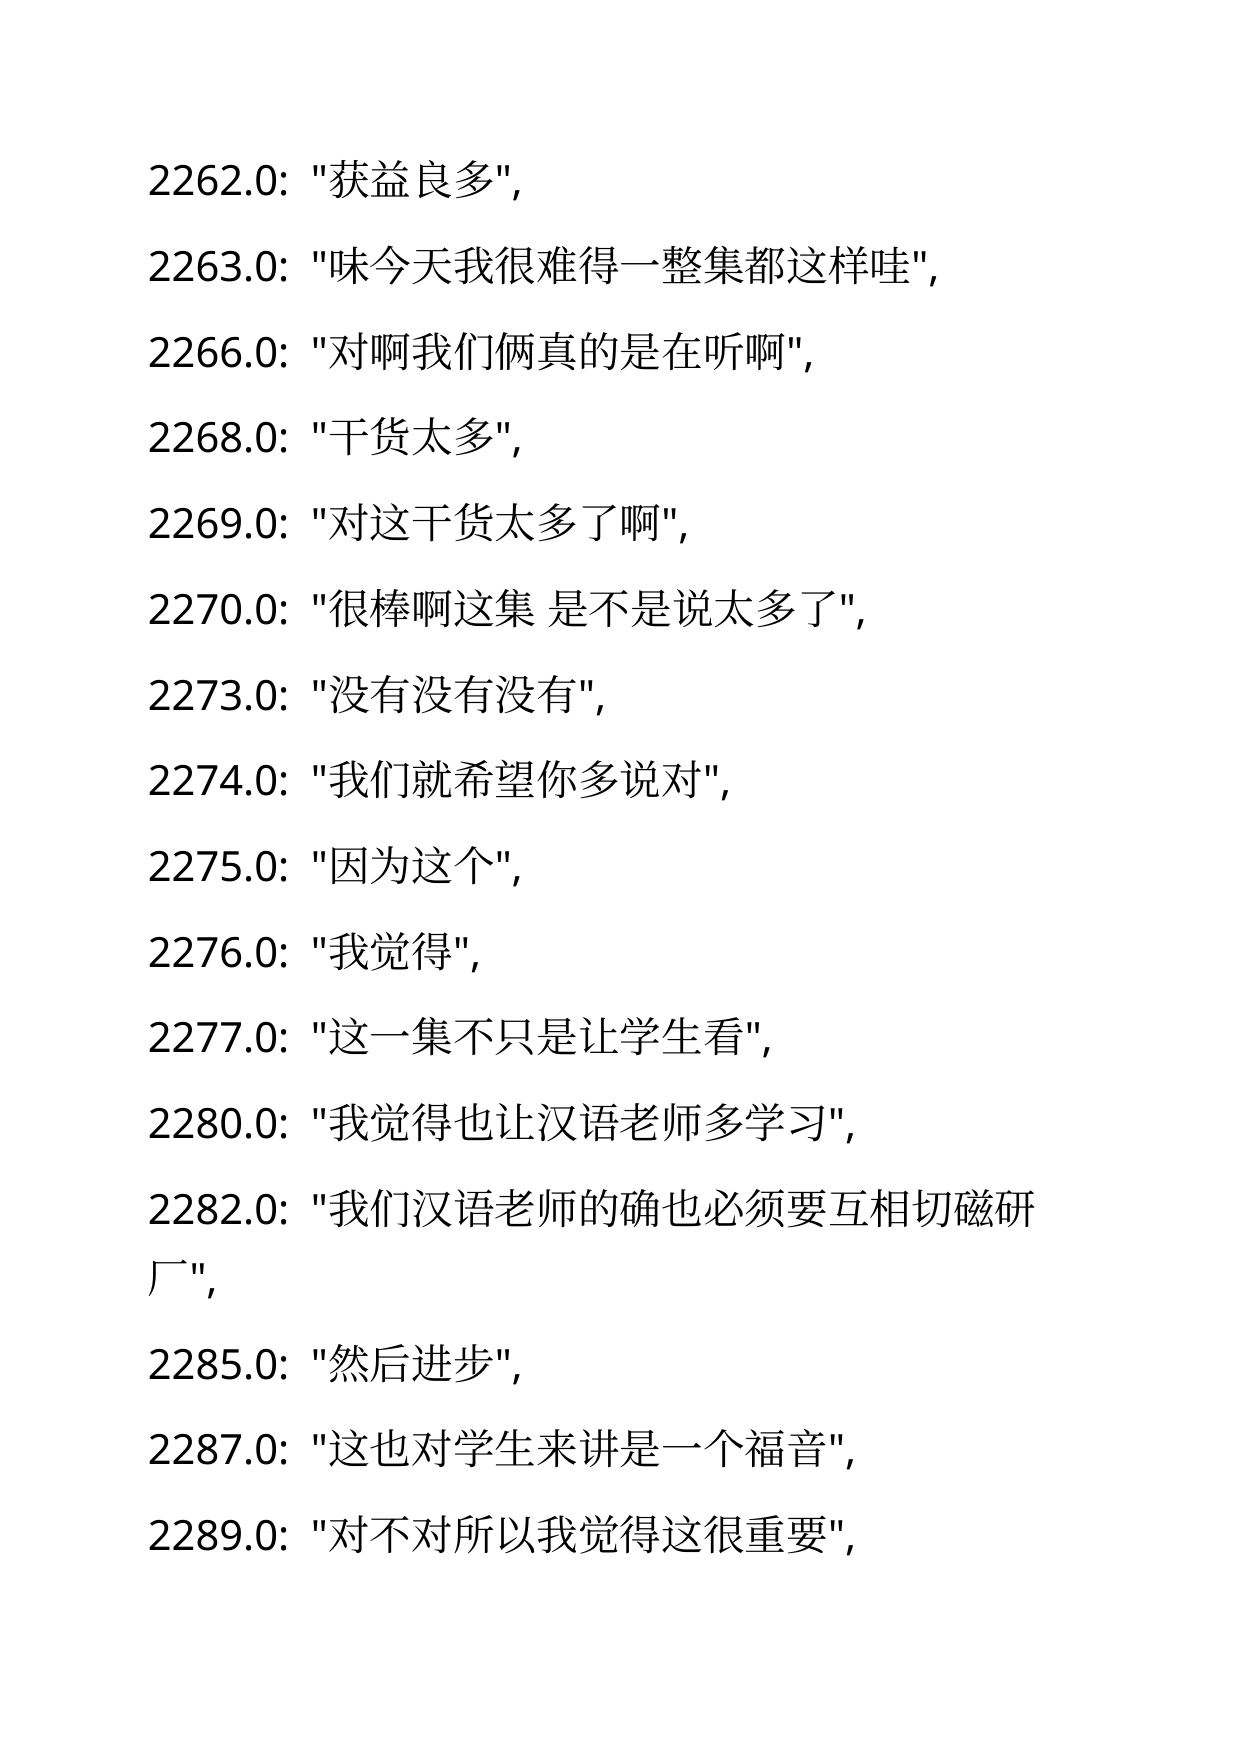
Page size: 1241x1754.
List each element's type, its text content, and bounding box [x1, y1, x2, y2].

text 2266.0: "对啊我们俩真的是在听啊", [148, 319, 1093, 379]
text 2274.0: "我们就希望你多说对", [148, 748, 1093, 808]
text 2280.0: "我觉得也让汉语老师多学习", [148, 1091, 1093, 1151]
text 2270.0: "很棒啊这集 是不是说太多了", [148, 576, 1093, 636]
text 2276.0: "我觉得", [148, 919, 1093, 979]
text 2289.0: "对不对所以我觉得这很重要", [148, 1503, 1093, 1563]
text 2263.0: "味今天我很难得一整集都这样哇", [148, 233, 1093, 293]
text 2262.0: "获益良多", [148, 148, 1093, 208]
text 2269.0: "对这干货太多了啊", [148, 491, 1093, 551]
text 2287.0: "这也对学生来讲是一个福音", [148, 1417, 1093, 1477]
text 2273.0: "没有没有没有", [148, 662, 1093, 722]
text 2285.0: "然后进步", [148, 1331, 1093, 1391]
text 2268.0: "干货太多", [148, 405, 1093, 465]
text 2275.0: "因为这个", [148, 833, 1093, 893]
text 2282.0: "我们汉语老师的确也必须要互相切磁研厂", [148, 1176, 1093, 1306]
text 2277.0: "这一集不只是让学生看", [148, 1005, 1093, 1065]
